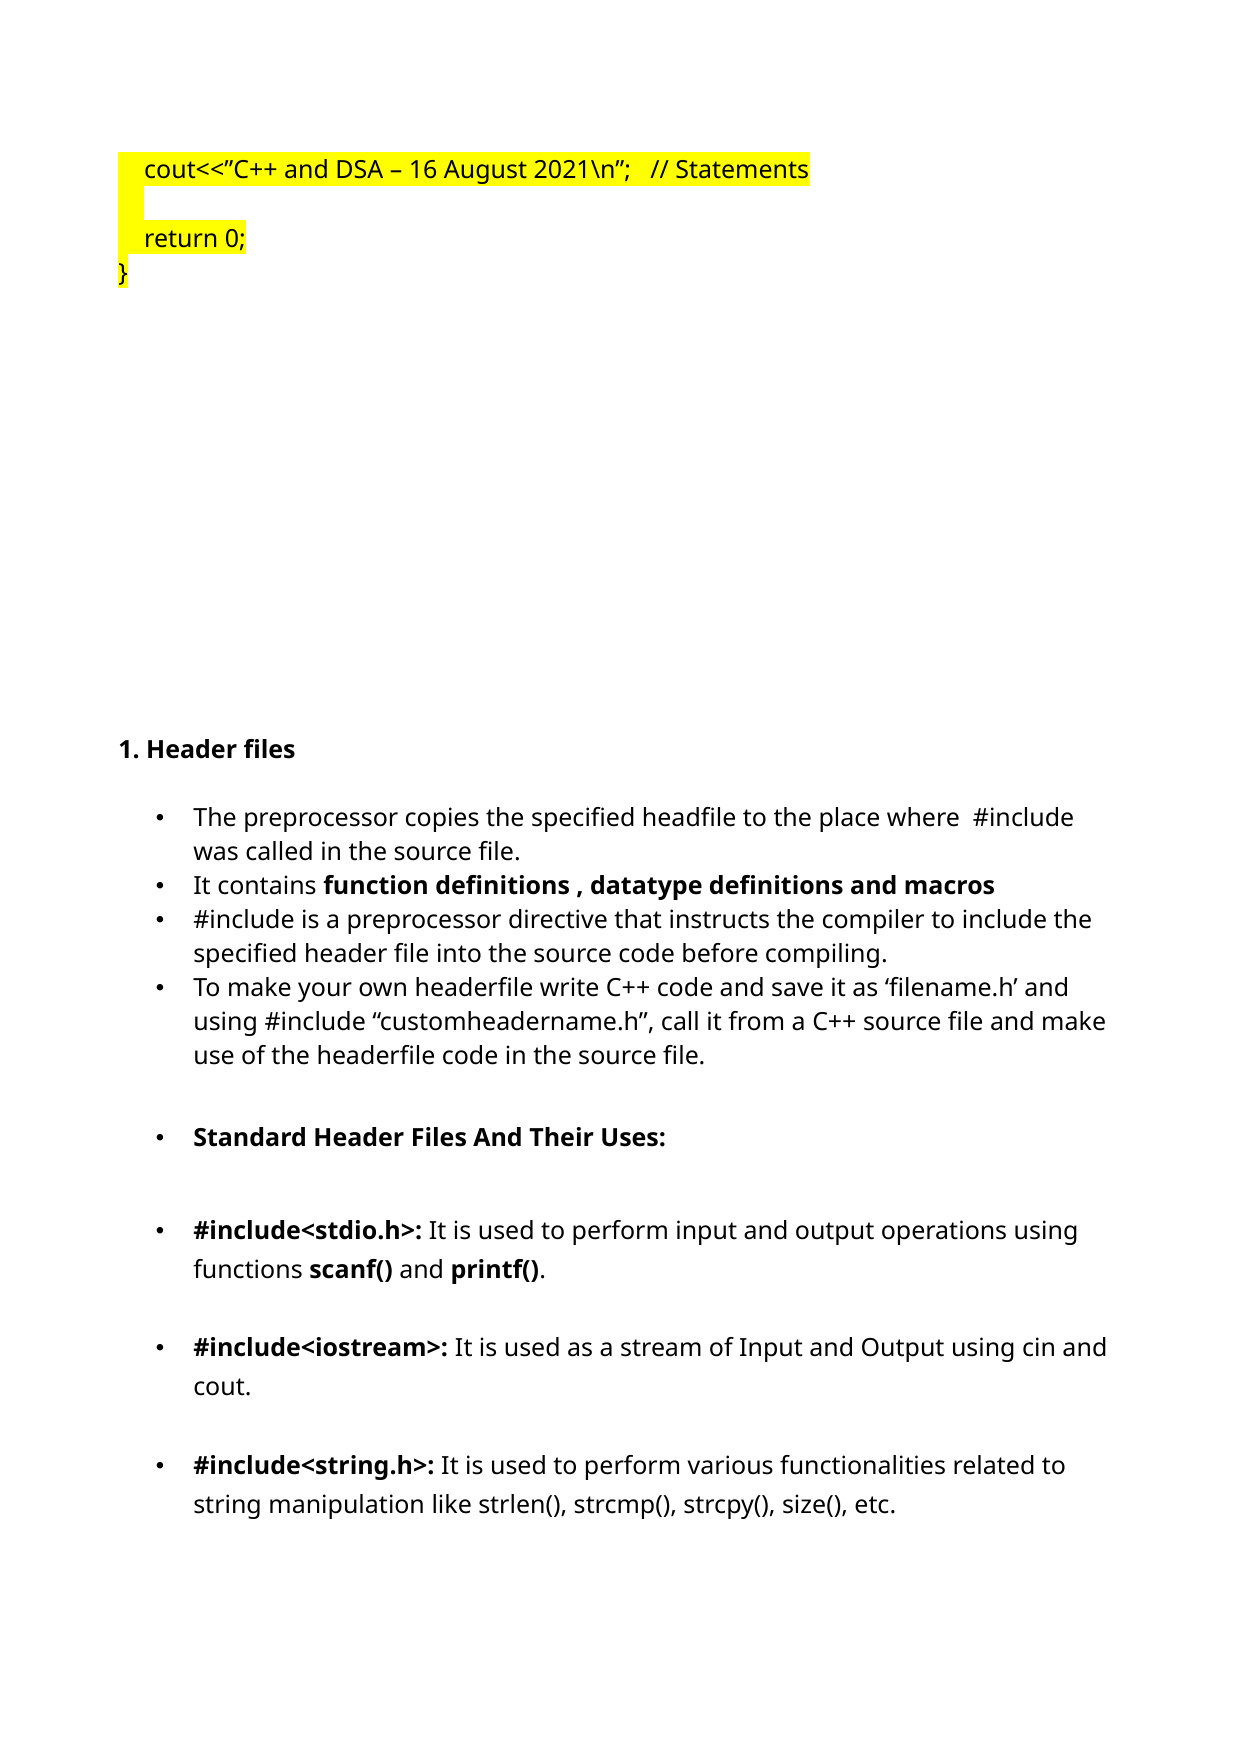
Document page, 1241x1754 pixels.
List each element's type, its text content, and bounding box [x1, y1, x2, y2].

list #include<string.h>: It is used to perform various functionalities related to string manipulation like strlen(), strcmp(), strcpy(), size(), etc. [156, 1447, 1122, 1521]
list #include is a preprocessor directive that instructs the compiler to include the specified header file into the source code before compiling. [156, 902, 1122, 970]
list #include<stdio.h>: It is used to perform input and output operations using functions scanf() and printf(). [156, 1212, 1122, 1286]
list To make your own headerfile write C++ code and save it as ‘filename.h’ and using #include “customheadername.h”, call it from a C++ source file and make use of the headerfile code in the source file. [156, 970, 1122, 1072]
text } [118, 254, 1122, 288]
text 1. Header files [118, 731, 1122, 765]
text cout<<”C++ and DSA – 16 August 2021\n”; // Statements [118, 152, 1122, 186]
list #include<iostream>: It is used as a stream of Input and Output using cin and cout. [156, 1330, 1122, 1403]
list Standard Header Files And Their Uses: [156, 1119, 1122, 1193]
list It contains function definitions , datatype definitions and macros [156, 867, 1122, 902]
text return 0; [118, 220, 1122, 254]
list The preprocessor copies the specified headfile to the place where #include was called in the source file. [156, 799, 1122, 867]
